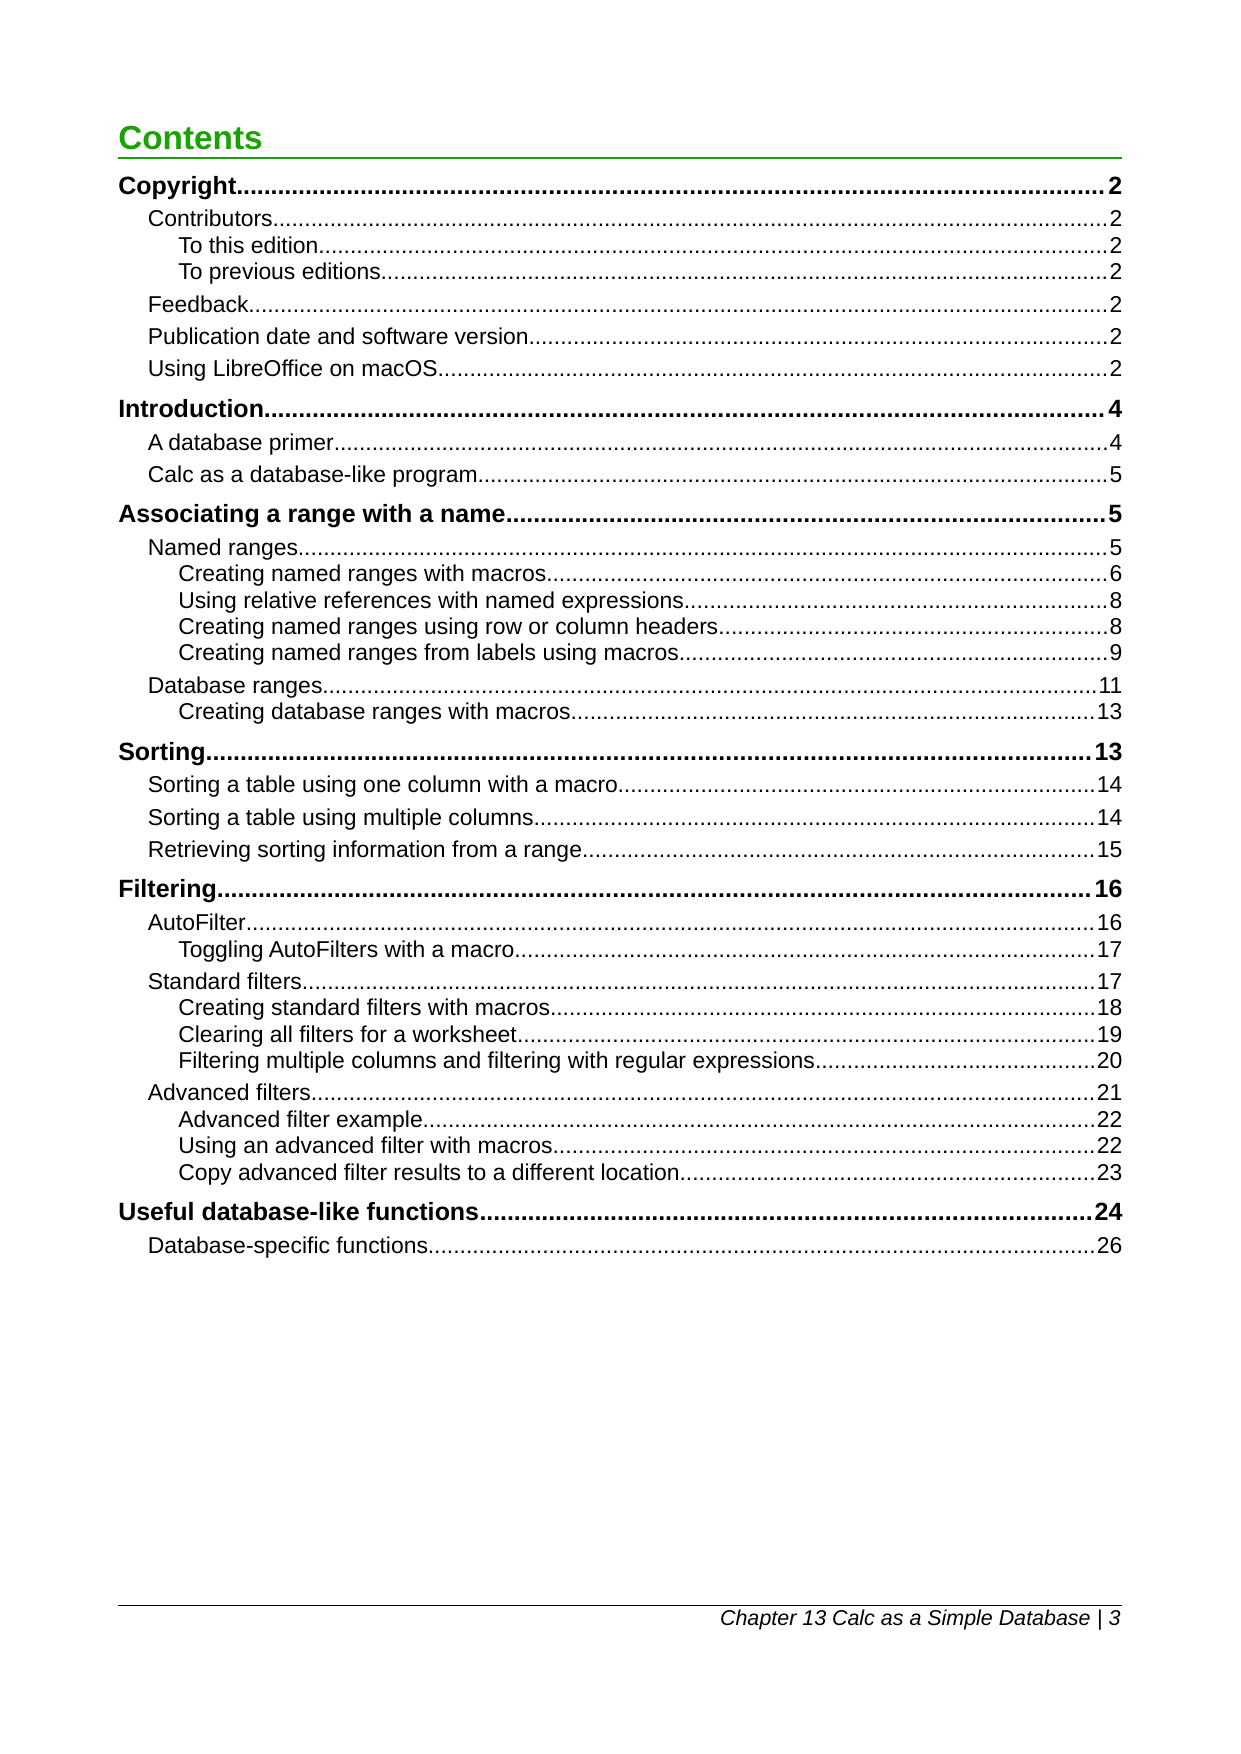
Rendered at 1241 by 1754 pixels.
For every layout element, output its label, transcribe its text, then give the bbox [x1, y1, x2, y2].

text Creating database ranges with macros 13 [178, 698, 1122, 724]
text Sorting 13 [118, 736, 1122, 765]
text Contributors 2 [148, 205, 1122, 232]
text Standard filters 17 [148, 968, 1122, 994]
text Database ranges 11 [148, 672, 1122, 698]
text To previous editions 2 [178, 258, 1122, 284]
text Named ranges 5 [148, 534, 1122, 560]
subtitle Contents [118, 118, 1122, 157]
text Filtering 16 [118, 874, 1122, 903]
text Using an advanced filter with macros 22 [178, 1132, 1122, 1158]
text Using relative references with named expressions 8 [178, 587, 1122, 613]
text Introduction 4 [118, 394, 1122, 422]
text AutoFilter 16 [148, 909, 1122, 936]
text Associating a range with a name 5 [118, 499, 1122, 528]
text Creating standard filters with macros 18 [178, 994, 1122, 1021]
text Feedback 2 [148, 291, 1122, 317]
text Database-specific functions 26 [148, 1232, 1122, 1258]
text Advanced filters 21 [148, 1079, 1122, 1106]
text Using LibreOffice on macOS 2 [148, 355, 1122, 382]
text Sorting a table using multiple columns 14 [148, 804, 1122, 830]
text Copy advanced filter results to a different location 23 [178, 1158, 1122, 1185]
text A database primer 4 [148, 428, 1122, 455]
text Creating named ranges with macros 6 [178, 560, 1122, 587]
text Useful database-like functions 24 [118, 1197, 1122, 1226]
text Clearing all filters for a worksheet 19 [178, 1021, 1122, 1047]
text Sorting a table using one column with a macro 14 [148, 771, 1122, 798]
text Copyright 2 [118, 171, 1122, 199]
text Filtering multiple columns and filtering with regular expressions 20 [178, 1047, 1122, 1073]
text Retrieving sorting information from a range 15 [148, 836, 1122, 862]
text Advanced filter example 22 [178, 1106, 1122, 1132]
text Creating named ranges from labels using macros. 9 [178, 639, 1122, 666]
text Toggling AutoFilters with a macro 17 [178, 936, 1122, 962]
text Publication date and software version 2 [148, 323, 1122, 349]
text Calc as a database-like program 5 [148, 461, 1122, 487]
text Creating named ranges using row or column headers 8 [178, 613, 1122, 639]
text To this edition 2 [178, 232, 1122, 258]
